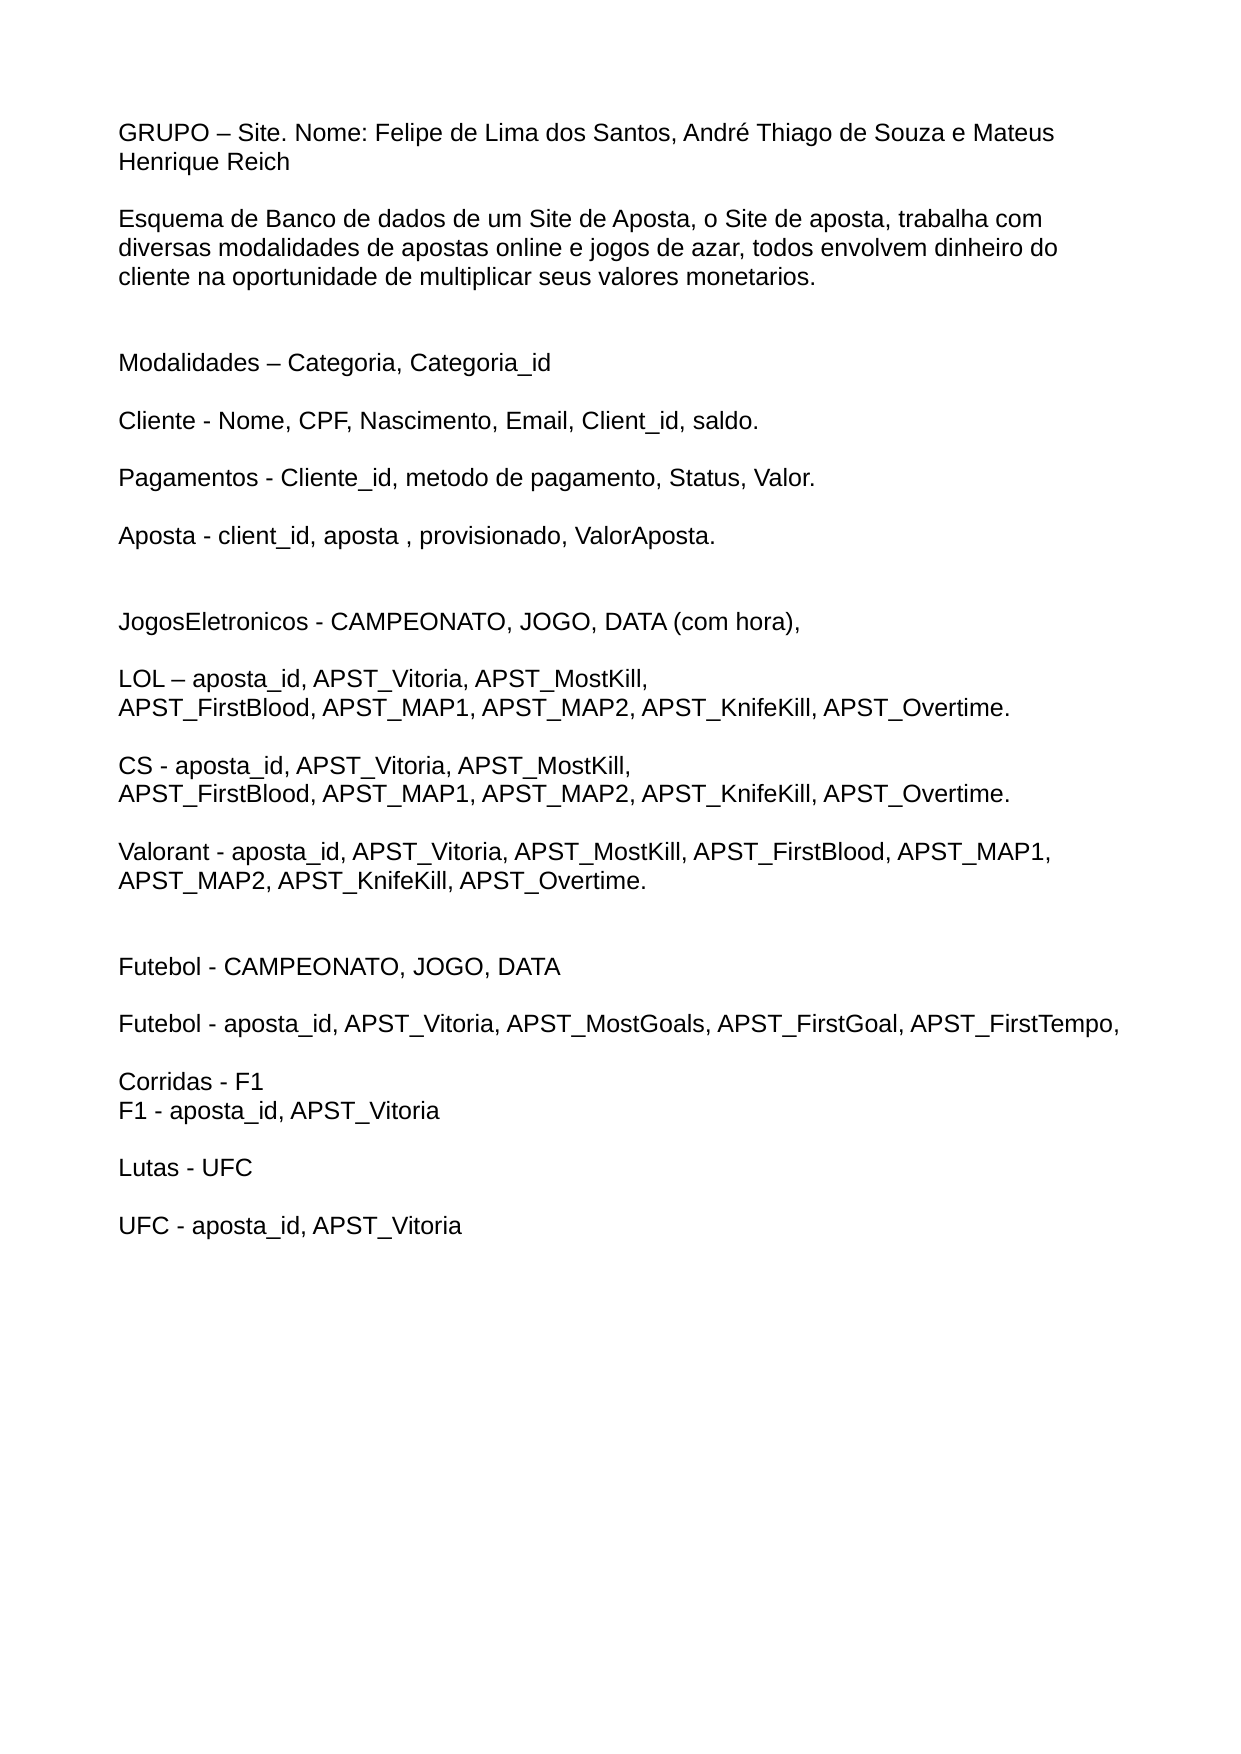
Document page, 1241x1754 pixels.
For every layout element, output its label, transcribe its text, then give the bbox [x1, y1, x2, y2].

text Valorant - aposta_id, APST_Vitoria, APST_MostKill, APST_FirstBlood, APST_MAP1, APST_MAP2, APST_KnifeKill, APST_Overtime. [118, 837, 1122, 894]
text Aposta - client_id, aposta , provisionado, ValorAposta. [118, 521, 1122, 549]
text Futebol - CAMPEONATO, JOGO, DATA [118, 952, 1122, 981]
text Esquema de Banco de dados de um Site de Aposta, o Site de aposta, trabalha com diversas modalidades de apostas online e jogos de azar, todos envolvem dinheiro do cliente na oportunidade de multiplicar seus valores monetarios. [118, 204, 1122, 291]
text F1 - aposta_id, APST_Vitoria [118, 1096, 1122, 1124]
text Futebol - aposta_id, APST_Vitoria, APST_MostGoals, APST_FirstGoal, APST_FirstTempo, [118, 1009, 1122, 1038]
text CS - aposta_id, APST_Vitoria, APST_MostKill, [118, 751, 1122, 779]
text Corridas - F1 [118, 1067, 1122, 1096]
text APST_FirstBlood, APST_MAP1, APST_MAP2, APST_KnifeKill, APST_Overtime. [118, 693, 1122, 722]
text LOL – aposta_id, APST_Vitoria, APST_MostKill, [118, 664, 1122, 693]
text Cliente - Nome, CPF, Nascimento, Email, Client_id, saldo. [118, 406, 1122, 434]
text UFC - aposta_id, APST_Vitoria [118, 1211, 1122, 1239]
text Pagamentos - Cliente_id, metodo de pagamento, Status, Valor. [118, 463, 1122, 492]
text JogosEletronicos - CAMPEONATO, JOGO, DATA (com hora), [118, 607, 1122, 636]
text APST_FirstBlood, APST_MAP1, APST_MAP2, APST_KnifeKill, APST_Overtime. [118, 779, 1122, 808]
text GRUPO – Site. Nome: Felipe de Lima dos Santos, André Thiago de Souza e Mateus Henrique Reich [118, 118, 1122, 176]
text Modalidades – Categoria, Categoria_id [118, 348, 1122, 377]
text Lutas - UFC [118, 1153, 1122, 1182]
